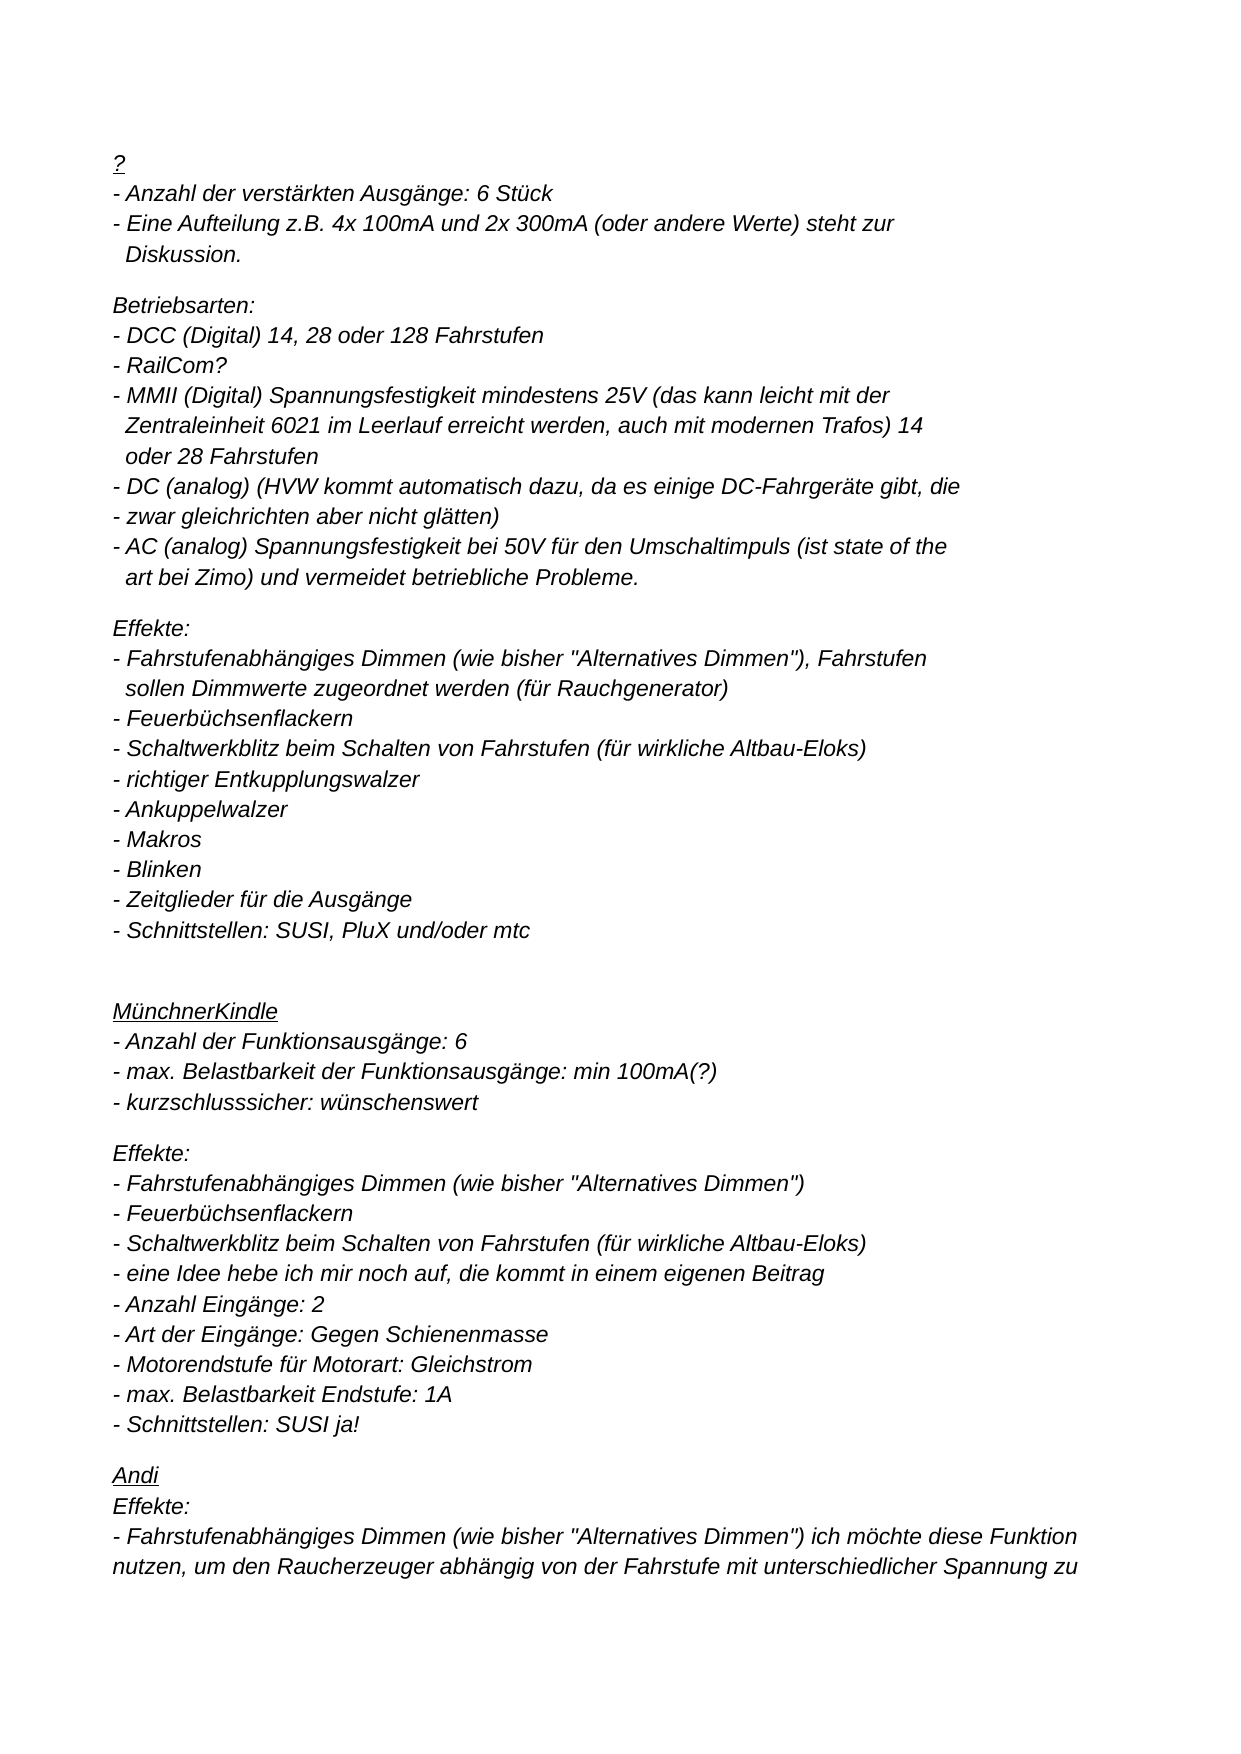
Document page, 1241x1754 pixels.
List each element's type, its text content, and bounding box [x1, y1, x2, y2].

text Andi Effekte: - Fahrstufenabhängiges Dimmen (wie bisher "Alternatives Dimmen") ich möchte diese Funktion nutzen, um den Raucherzeuger abhängig von der Fahrstufe mit unterschiedlicher Spannung zu [112, 1462, 1128, 1579]
text ? - Anzahl der verstärkten Ausgänge: 6 Stück - Eine Aufteilung z.B. 4x 100mA und 2x 300mA (oder andere Werte) steht zur Diskussion. [112, 150, 1128, 267]
text MünchnerKindle - Anzahl der Funktionsausgänge: 6 - max. Belastbarkeit der Funktionsausgänge: min 100mA(?) - kurzschlusssicher: wünschenswert [112, 968, 1128, 1115]
text Effekte: - Fahrstufenabhängiges Dimmen (wie bisher "Alternatives Dimmen"), Fahrstufen sollen Dimmwerte zugeordnet werden (für Rauchgenerator) - Feuerbüchsenflackern - Schaltwerkblitz beim Schalten von Fahrstufen (für wirkliche Altbau-Eloks) - richtiger Entkupplungswalzer - Ankuppelwalzer - Makros - Blinken - Zeitglieder für die Ausgänge - Schnittstellen: SUSI, PluX und/oder mtc [112, 614, 1128, 943]
text Betriebsarten: - DCC (Digital) 14, 28 oder 128 Fahrstufen - RailCom? - MMII (Digital) Spannungsfestigkeit mindestens 25V (das kann leicht mit der Zentraleinheit 6021 im Leerlauf erreicht werden, auch mit modernen Trafos) 14 oder 28 Fahrstufen - DC (analog) (HVW kommt automatisch dazu, da es einige DC-Fahrgeräte gibt, die - zwar gleichrichten aber nicht glätten) - AC (analog) Spannungsfestigkeit bei 50V für den Umschaltimpuls (ist state of the art bei Zimo) und vermeidet betriebliche Probleme. [112, 292, 1128, 590]
text Effekte: - Fahrstufenabhängiges Dimmen (wie bisher "Alternatives Dimmen") - Feuerbüchsenflackern - Schaltwerkblitz beim Schalten von Fahrstufen (für wirkliche Altbau-Eloks) - eine Idee hebe ich mir noch auf, die kommt in einem eigenen Beitrag - Anzahl Eingänge: 2 - Art der Eingänge: Gegen Schienenmasse - Motorendstufe für Motorart: Gleichstrom - max. Belastbarkeit Endstufe: 1A - Schnittstellen: SUSI ja! [112, 1139, 1128, 1438]
